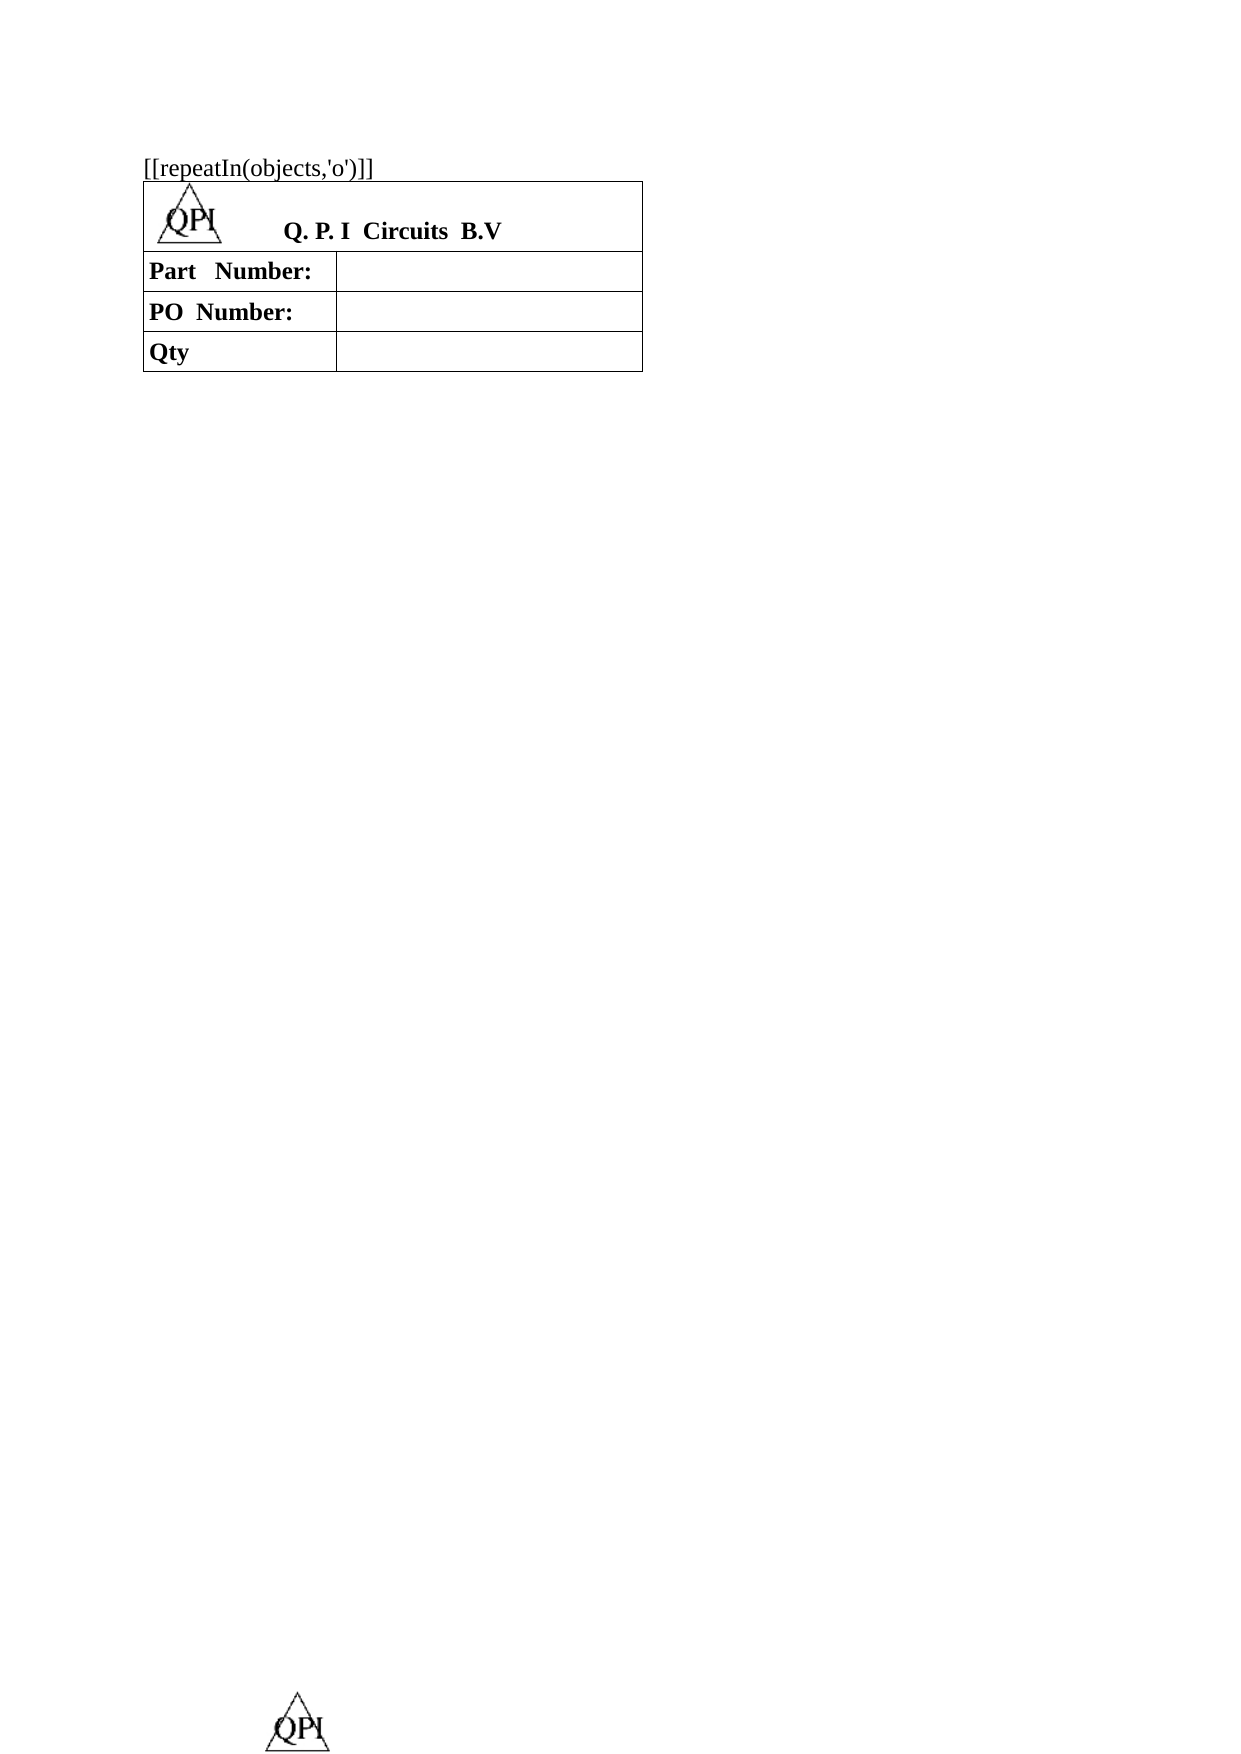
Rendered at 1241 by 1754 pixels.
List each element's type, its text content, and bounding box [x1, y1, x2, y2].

table_cell Part Number: [144, 252, 336, 291]
table_cell [337, 332, 642, 371]
table_cell PO Number: [144, 292, 336, 331]
table_cell [337, 252, 642, 291]
table_header [[repeatIn(objects,'o')]] [138, 148, 647, 418]
table_cell Qty [144, 332, 336, 371]
picture [156, 182, 227, 246]
table_cell [337, 292, 642, 331]
table_header Q. P. I Circuits B.V [144, 182, 642, 251]
picture [264, 1691, 335, 1754]
